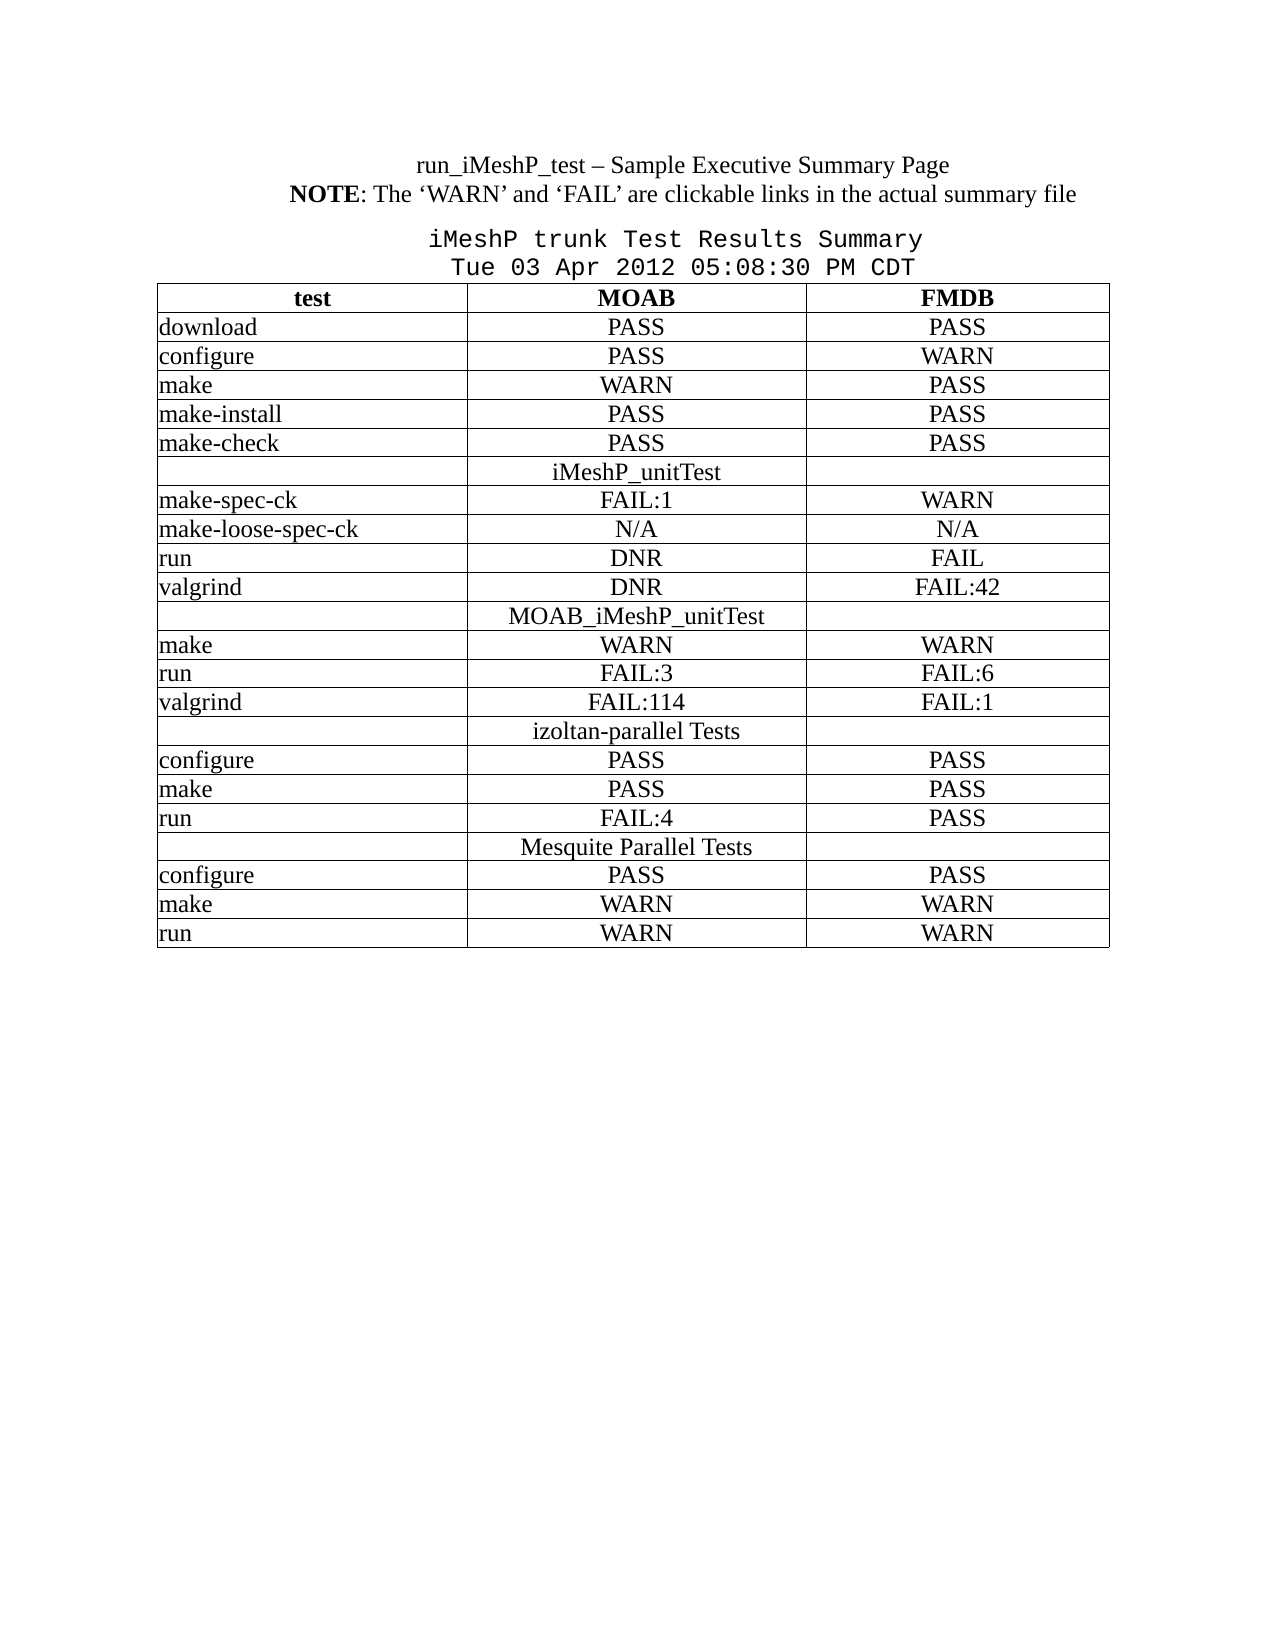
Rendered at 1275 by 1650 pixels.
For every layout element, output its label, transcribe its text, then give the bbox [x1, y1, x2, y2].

table_cell Mesquite Parallel Tests [468, 833, 806, 860]
table_cell make [158, 890, 467, 918]
table_cell [807, 457, 1109, 485]
table_cell MOAB_iMeshP_unitTest [468, 602, 806, 629]
table_cell PASS [468, 313, 806, 341]
table_cell valgrind [158, 573, 467, 601]
table_cell [158, 602, 467, 629]
table_cell PASS [468, 746, 806, 774]
table_cell make [158, 775, 467, 803]
table_cell FAIL:1 [468, 486, 806, 514]
table_cell izoltan-parallel Tests [468, 717, 806, 745]
table_cell PASS [807, 371, 1109, 399]
table_cell FAIL:6 [807, 660, 1109, 687]
table_cell [807, 717, 1109, 745]
table_cell make-spec-ck [158, 486, 467, 514]
table_cell PASS [807, 429, 1109, 456]
table_cell PASS [468, 775, 806, 803]
table_cell PASS [807, 775, 1109, 803]
table_cell run [158, 804, 467, 832]
table_cell PASS [468, 861, 806, 889]
table_cell N/A [468, 515, 806, 543]
text iMeshP trunk Test Results Summary Tue 03 Apr 2012 05:08:30 PM CDT [156, 227, 1209, 283]
table_cell WARN [807, 342, 1109, 370]
table_cell DNR [468, 573, 806, 601]
table_cell configure [158, 861, 467, 889]
table_cell FAIL:3 [468, 660, 806, 687]
table_cell PASS [807, 861, 1109, 889]
table_cell [807, 833, 1109, 860]
table_cell WARN [468, 919, 806, 947]
table_cell WARN [807, 631, 1109, 658]
table_cell valgrind [158, 688, 467, 716]
table_cell PASS [468, 400, 806, 428]
table_cell make [158, 631, 467, 658]
table_cell run [158, 544, 467, 572]
table_cell WARN [468, 631, 806, 658]
table_cell FAIL:114 [468, 688, 806, 716]
text run_iMeshP_test – Sample Executive Summary Page [156, 150, 1209, 179]
table_cell WARN [468, 890, 806, 918]
table_cell configure [158, 746, 467, 774]
table_header MOAB [468, 284, 806, 312]
table_cell WARN [807, 890, 1109, 918]
table_cell FAIL:4 [468, 804, 806, 832]
table_cell make [158, 371, 467, 399]
table_cell N/A [807, 515, 1109, 543]
table_cell download [158, 313, 467, 341]
table_cell PASS [468, 342, 806, 370]
table_cell WARN [807, 486, 1109, 514]
table_cell FAIL:42 [807, 573, 1109, 601]
table_cell iMeshP_unitTest [468, 457, 806, 485]
table_cell WARN [468, 371, 806, 399]
table_cell PASS [807, 400, 1109, 428]
table_cell PASS [807, 746, 1109, 774]
table_cell make-loose-spec-ck [158, 515, 467, 543]
table_cell [158, 457, 467, 485]
table_cell PASS [468, 429, 806, 456]
table_cell run [158, 919, 467, 947]
table_cell FAIL [807, 544, 1109, 572]
table_cell [807, 602, 1109, 629]
table_cell WARN [807, 919, 1109, 947]
table_cell PASS [807, 804, 1109, 832]
table_cell configure [158, 342, 467, 370]
table_cell DNR [468, 544, 806, 572]
table_cell [158, 833, 467, 860]
table_cell [158, 717, 467, 745]
table_cell PASS [807, 313, 1109, 341]
table_cell FAIL:1 [807, 688, 1109, 716]
table_cell run [158, 660, 467, 687]
table_header test [158, 284, 467, 312]
table_header FMDB [807, 284, 1109, 312]
table_cell make-check [158, 429, 467, 456]
text NOTE: The ‘WARN’ and ‘FAIL’ are clickable links in the actual summary file [156, 179, 1209, 207]
table_cell make-install [158, 400, 467, 428]
